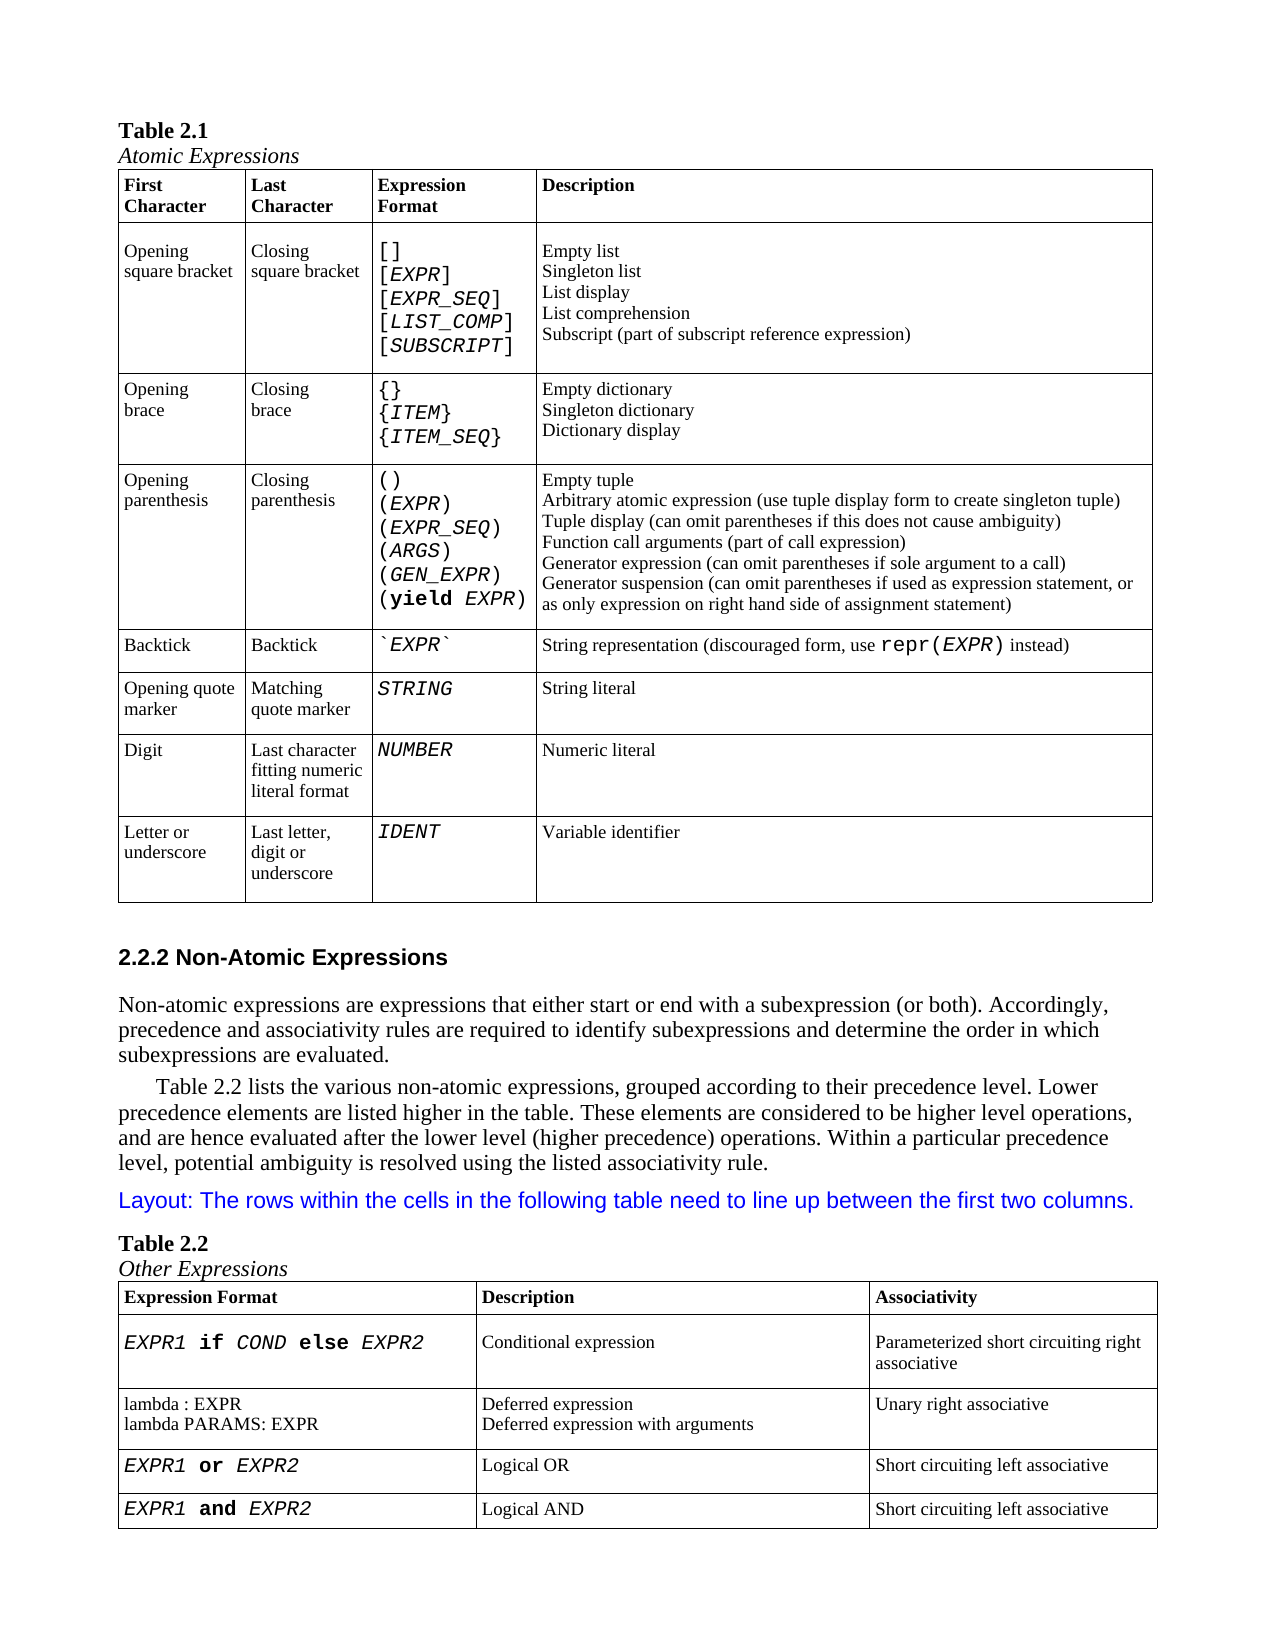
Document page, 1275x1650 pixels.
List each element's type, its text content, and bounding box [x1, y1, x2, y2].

table_cell Closing parenthesis [246, 465, 372, 629]
text Table 2.1 [118, 118, 1157, 143]
table_cell Last letter, digit or underscore [246, 817, 372, 902]
subtitle 2.2.2 Non-Atomic Expressions [118, 939, 1157, 971]
table_header Expression Format [119, 1282, 476, 1314]
table_cell Parameterized short circuiting right associative [870, 1315, 1157, 1388]
table_cell EXPR1 and EXPR2 [119, 1494, 476, 1528]
table_cell Deferred expression Deferred expression with arguments [477, 1389, 869, 1449]
table_cell [] [EXPR] [EXPR_SEQ] [LIST_COMP] [SUBSCRIPT] [373, 223, 536, 373]
table_cell Opening quote marker [119, 673, 245, 733]
table_header Associativity [870, 1282, 1157, 1314]
text Layout: The rows within the cells in the following table need to line up between the first two columns. [118, 1188, 1157, 1214]
table_cell Empty tuple Arbitrary atomic expression (use tuple display form to create singleton tuple) Tuple display (can omit parentheses if this does not cause ambiguity) Function call arguments (part of call expression) Generator expression (can omit parentheses if sole argument to a call) Generator suspension (can omit parentheses if used as expression statement, or as only expression on right hand side of assignment statement) [537, 465, 1152, 629]
table_cell Digit [119, 735, 245, 816]
table_cell Numeric literal [537, 735, 1152, 816]
table_cell Opening parenthesis [119, 465, 245, 629]
table_header Description [537, 170, 1152, 222]
text Atomic Expressions [118, 143, 1157, 169]
table_cell Short circuiting left associative [870, 1494, 1157, 1528]
table_cell Closing brace [246, 374, 372, 464]
table_cell EXPR1 or EXPR2 [119, 1450, 476, 1492]
table_cell String literal [537, 673, 1152, 733]
text Other Expressions [118, 1256, 1157, 1281]
table_cell IDENT [373, 817, 536, 902]
table_cell Backtick [119, 630, 245, 672]
table_header Last Character [246, 170, 372, 222]
table_cell Opening square bracket [119, 223, 245, 373]
table_cell Empty list Singleton list List display List comprehension Subscript (part of subscript reference expression) [537, 223, 1152, 373]
table_cell STRING [373, 673, 536, 733]
table_cell NUMBER [373, 735, 536, 816]
table_cell Conditional expression [477, 1315, 869, 1388]
table_cell String representation (discouraged form, use repr(EXPR) instead) [537, 630, 1152, 672]
table_cell Empty dictionary Singleton dictionary Dictionary display [537, 374, 1152, 464]
table_cell Letter or underscore [119, 817, 245, 902]
table_cell EXPR1 if COND else EXPR2 [119, 1315, 476, 1388]
table_cell {} {ITEM} {ITEM_SEQ} [373, 374, 536, 464]
table_cell Variable identifier [537, 817, 1152, 902]
table_cell lambda : EXPR lambda PARAMS: EXPR [119, 1389, 476, 1449]
table_cell `EXPR` [373, 630, 536, 672]
table_cell Logical AND [477, 1494, 869, 1528]
table_cell Logical OR [477, 1450, 869, 1492]
table_cell Backtick [246, 630, 372, 672]
table_header First Character [119, 170, 245, 222]
table_cell Opening brace [119, 374, 245, 464]
table_header Description [477, 1282, 869, 1314]
table_cell Last character fitting numeric literal format [246, 735, 372, 816]
text Table 2.2 [118, 1231, 1157, 1256]
table_cell () (EXPR) (EXPR_SEQ) (ARGS) (GEN_EXPR) (yield EXPR) [373, 465, 536, 629]
table_cell Matching quote marker [246, 673, 372, 733]
table_cell Unary right associative [870, 1389, 1157, 1449]
table_header Expression Format [373, 170, 536, 222]
table_cell Short circuiting left associative [870, 1450, 1157, 1492]
table_cell Closing square bracket [246, 223, 372, 373]
text Non-atomic expressions are expressions that either start or end with a subexpression (or both). Accordingly, precedence and associativity rules are required to identify subexpressions and determine the order in which subexpressions are evaluated. [118, 992, 1157, 1068]
text Table 2.2 lists the various non-atomic expressions, grouped according to their precedence level. Lower precedence elements are listed higher in the table. These elements are considered to be higher level operations, and are hence evaluated after the lower level (higher precedence) operations. Within a particular precedence level, potential ambiguity is resolved using the listed associativity rule. [118, 1074, 1157, 1176]
